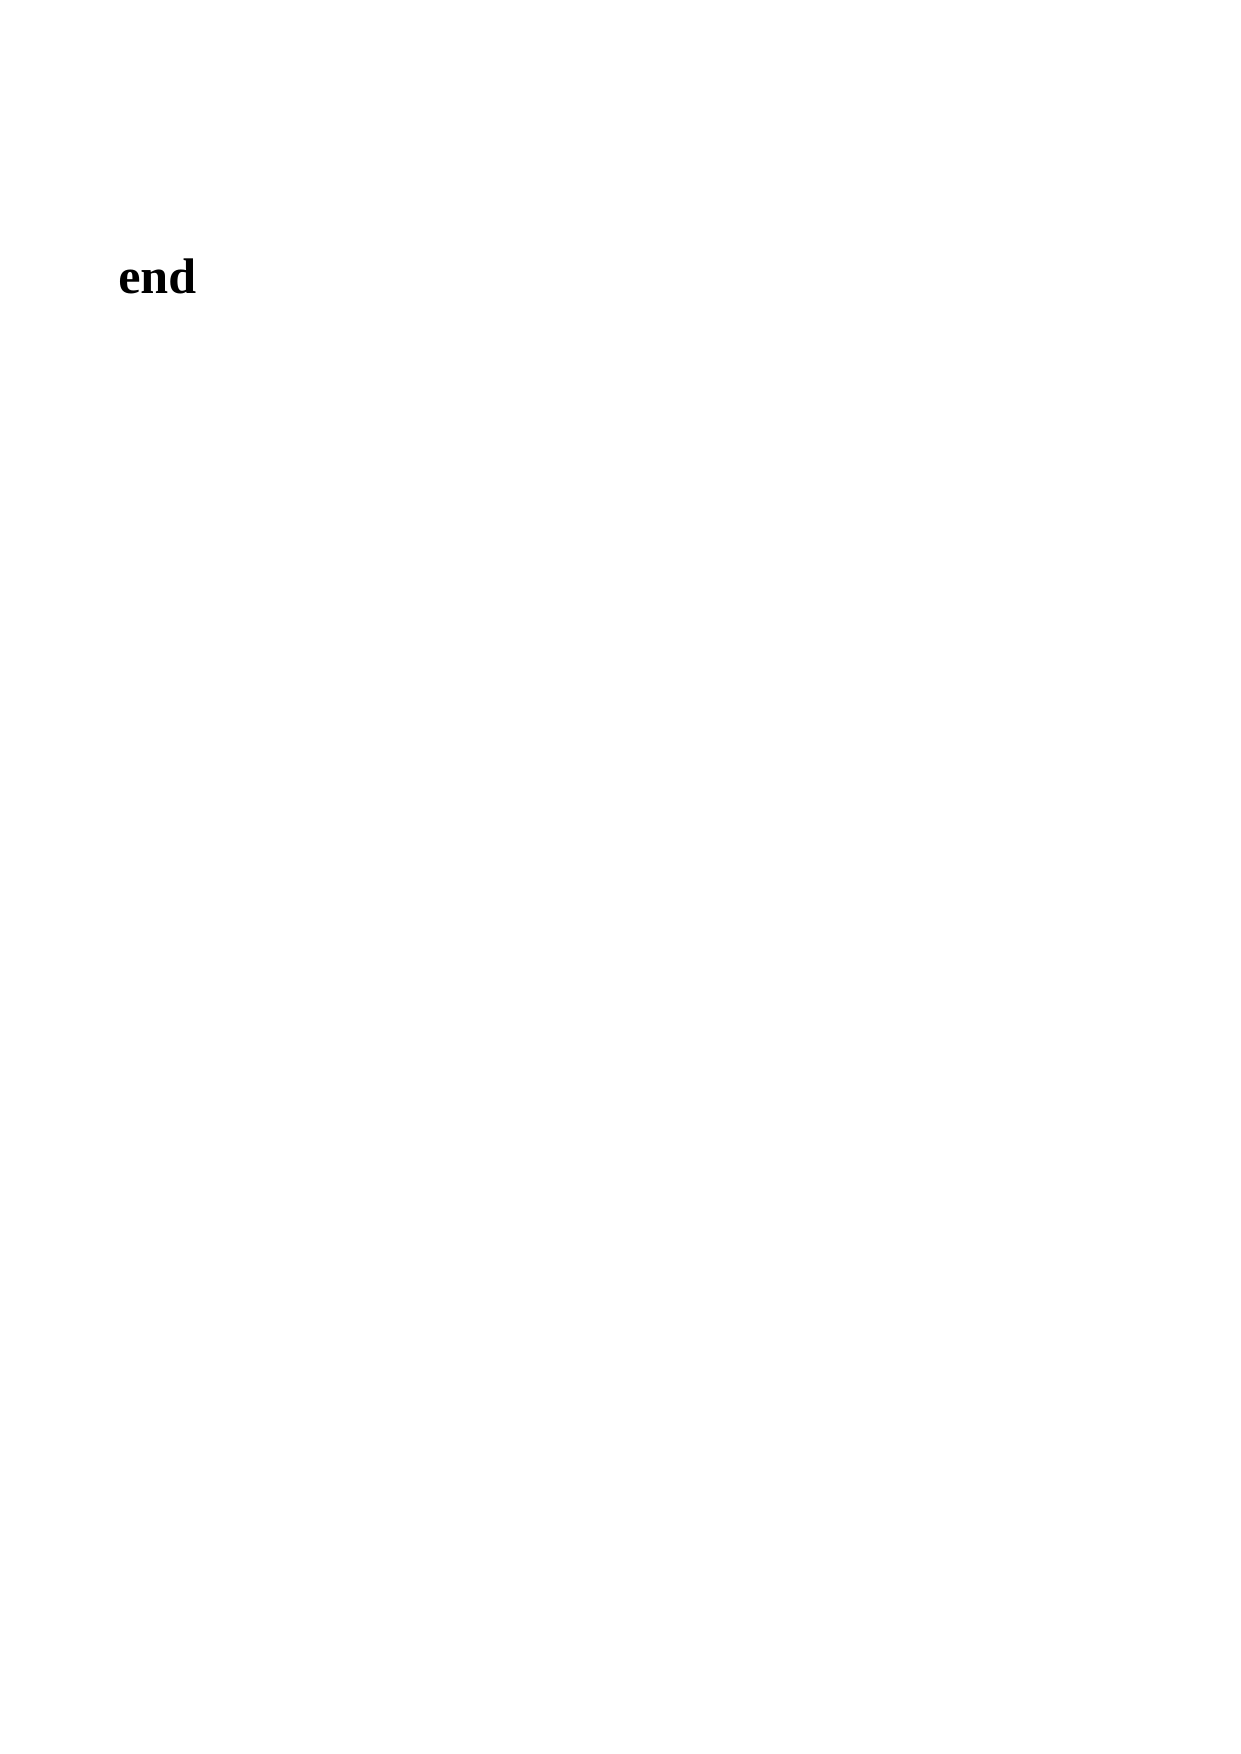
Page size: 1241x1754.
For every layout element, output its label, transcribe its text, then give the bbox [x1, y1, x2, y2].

subtitle end [118, 246, 1122, 304]
